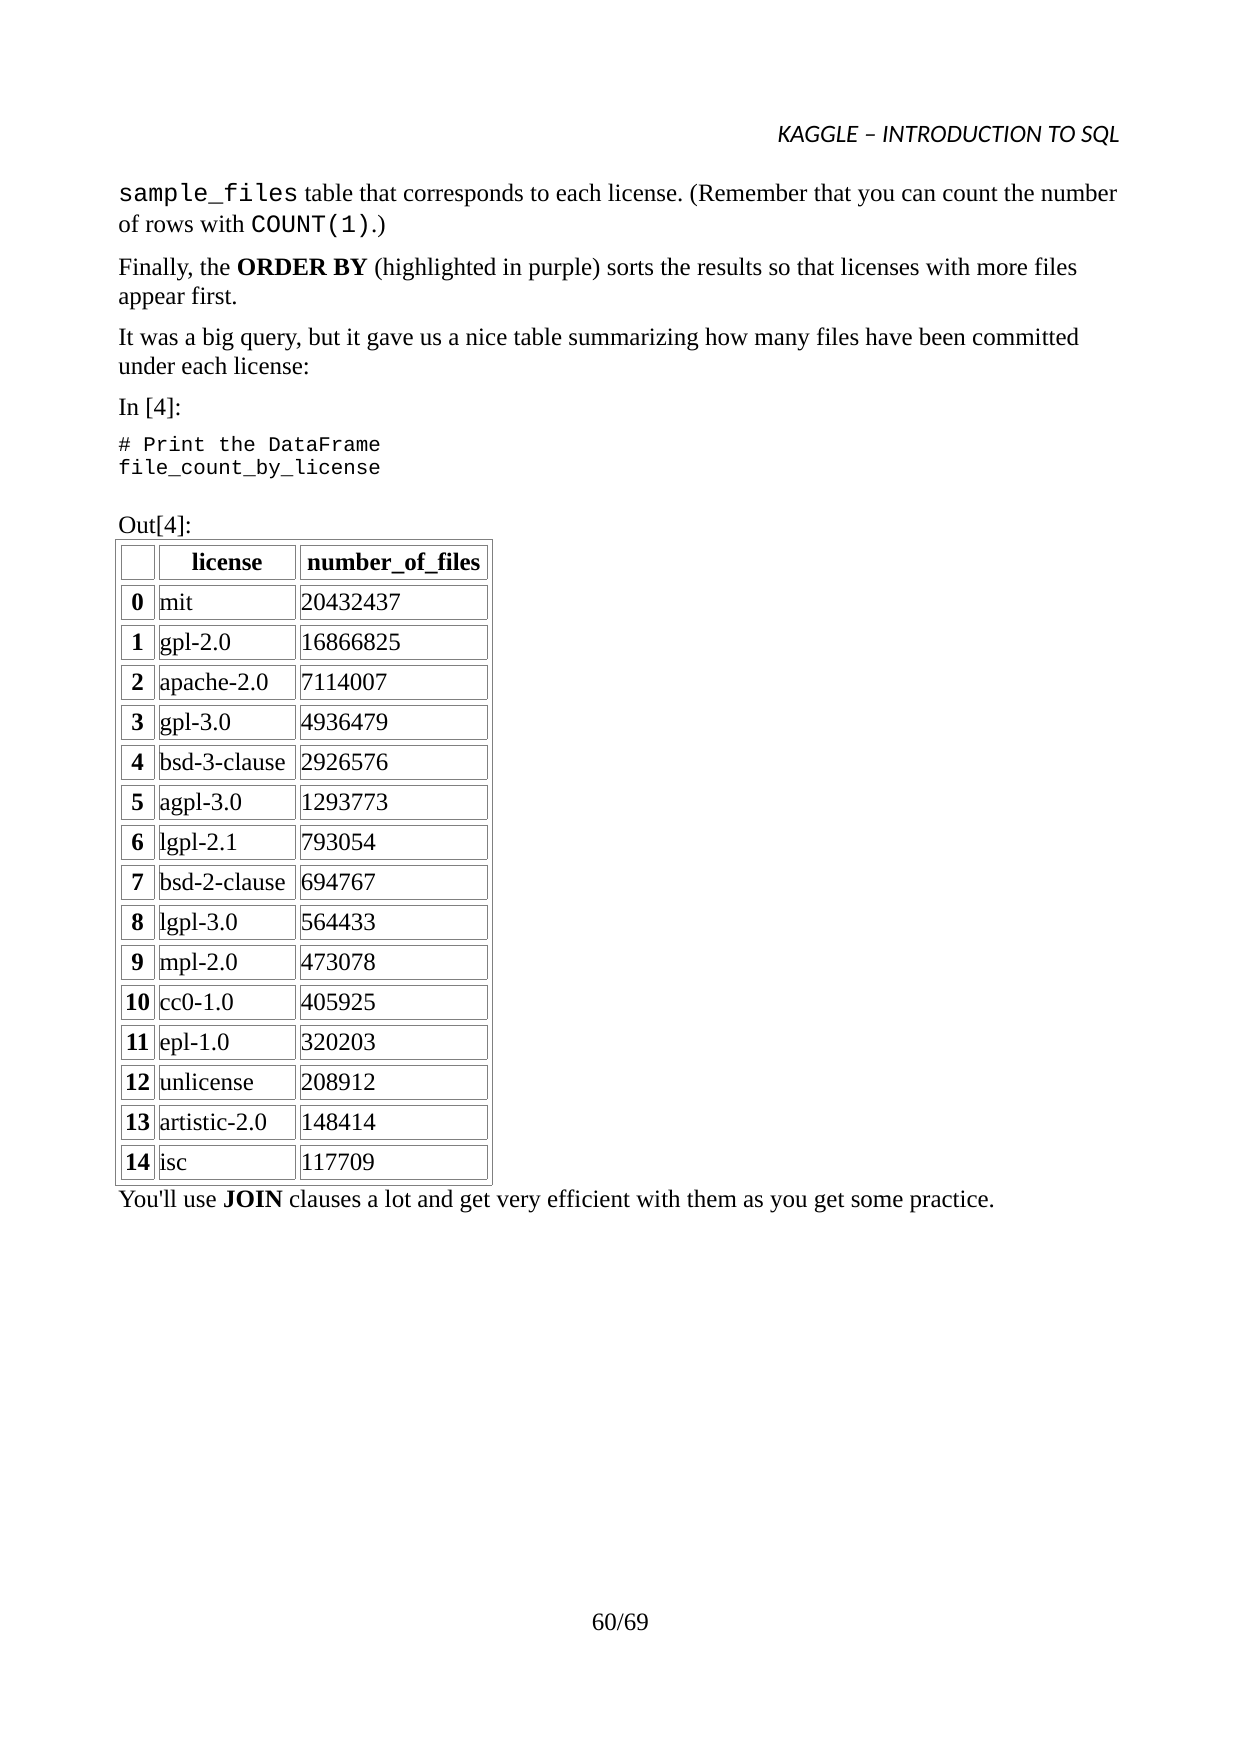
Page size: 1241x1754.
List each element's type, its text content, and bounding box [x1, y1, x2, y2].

table_cell 405925 [298, 979, 489, 1019]
table_cell 3 [118, 699, 156, 739]
table_cell mit [156, 579, 298, 619]
table_cell 2 [118, 659, 156, 699]
table_cell isc [156, 1139, 298, 1179]
table_cell 6 [118, 819, 156, 859]
table_cell epl-1.0 [156, 1019, 298, 1059]
table_cell 117709 [298, 1139, 489, 1179]
table_cell 4 [118, 739, 156, 779]
table_cell lgpl-2.1 [156, 819, 298, 859]
table_cell 2926576 [298, 739, 489, 779]
table_cell 694767 [298, 859, 489, 899]
table_cell unlicense [156, 1059, 298, 1099]
table_cell bsd-2-clause [156, 859, 298, 899]
table_cell apache-2.0 [156, 659, 298, 699]
text # Print the DataFrame [118, 433, 1122, 457]
table_cell 208912 [298, 1059, 489, 1099]
text You'll use JOIN clauses a lot and get very efficient with them as you get some practice. [118, 1184, 1122, 1213]
table_cell 793054 [298, 819, 489, 859]
text It was a big query, but it gave us a nice table summarizing how many files have been committed under each license: [118, 322, 1122, 380]
table_cell cc0-1.0 [156, 979, 298, 1019]
table_cell gpl-2.0 [156, 619, 298, 659]
table_cell 10 [118, 979, 156, 1019]
table_cell 148414 [298, 1099, 489, 1139]
table_cell 16866825 [298, 619, 489, 659]
table_header number_of_files [298, 540, 489, 579]
table_cell 473078 [298, 939, 489, 979]
table_cell 1293773 [298, 779, 489, 819]
table_cell bsd-3-clause [156, 739, 298, 779]
table_cell 5 [118, 779, 156, 819]
table_cell 9 [118, 939, 156, 979]
table_cell 7 [118, 859, 156, 899]
table_cell mpl-2.0 [156, 939, 298, 979]
table_cell artistic-2.0 [156, 1099, 298, 1139]
table_cell 1 [118, 619, 156, 659]
text Finally, the ORDER BY (highlighted in purple) sorts the results so that licenses with more files appear first. [118, 252, 1122, 310]
text Out[4]: [118, 510, 1122, 539]
table_cell 4936479 [298, 699, 489, 739]
table_cell gpl-3.0 [156, 699, 298, 739]
table_header [122, 546, 154, 579]
table_cell 320203 [298, 1019, 489, 1059]
table_cell 12 [118, 1059, 156, 1099]
table_cell agpl-3.0 [156, 779, 298, 819]
table_cell 14 [118, 1139, 156, 1179]
table_cell 8 [118, 899, 156, 939]
table_header license [156, 540, 298, 579]
table_cell 20432437 [298, 579, 489, 619]
table_cell 11 [118, 1019, 156, 1059]
table_cell lgpl-3.0 [156, 899, 298, 939]
table_cell 13 [118, 1099, 156, 1139]
table_cell 7114007 [298, 659, 489, 699]
table_cell 0 [118, 579, 156, 619]
text file_count_by_license [118, 457, 1122, 481]
text sample_files table that corresponds to each license. (Remember that you can count the number of rows with COUNT(1).) [118, 178, 1122, 240]
text In [4]: [118, 392, 1122, 421]
table_header [118, 540, 156, 579]
table_cell 564433 [298, 899, 489, 939]
